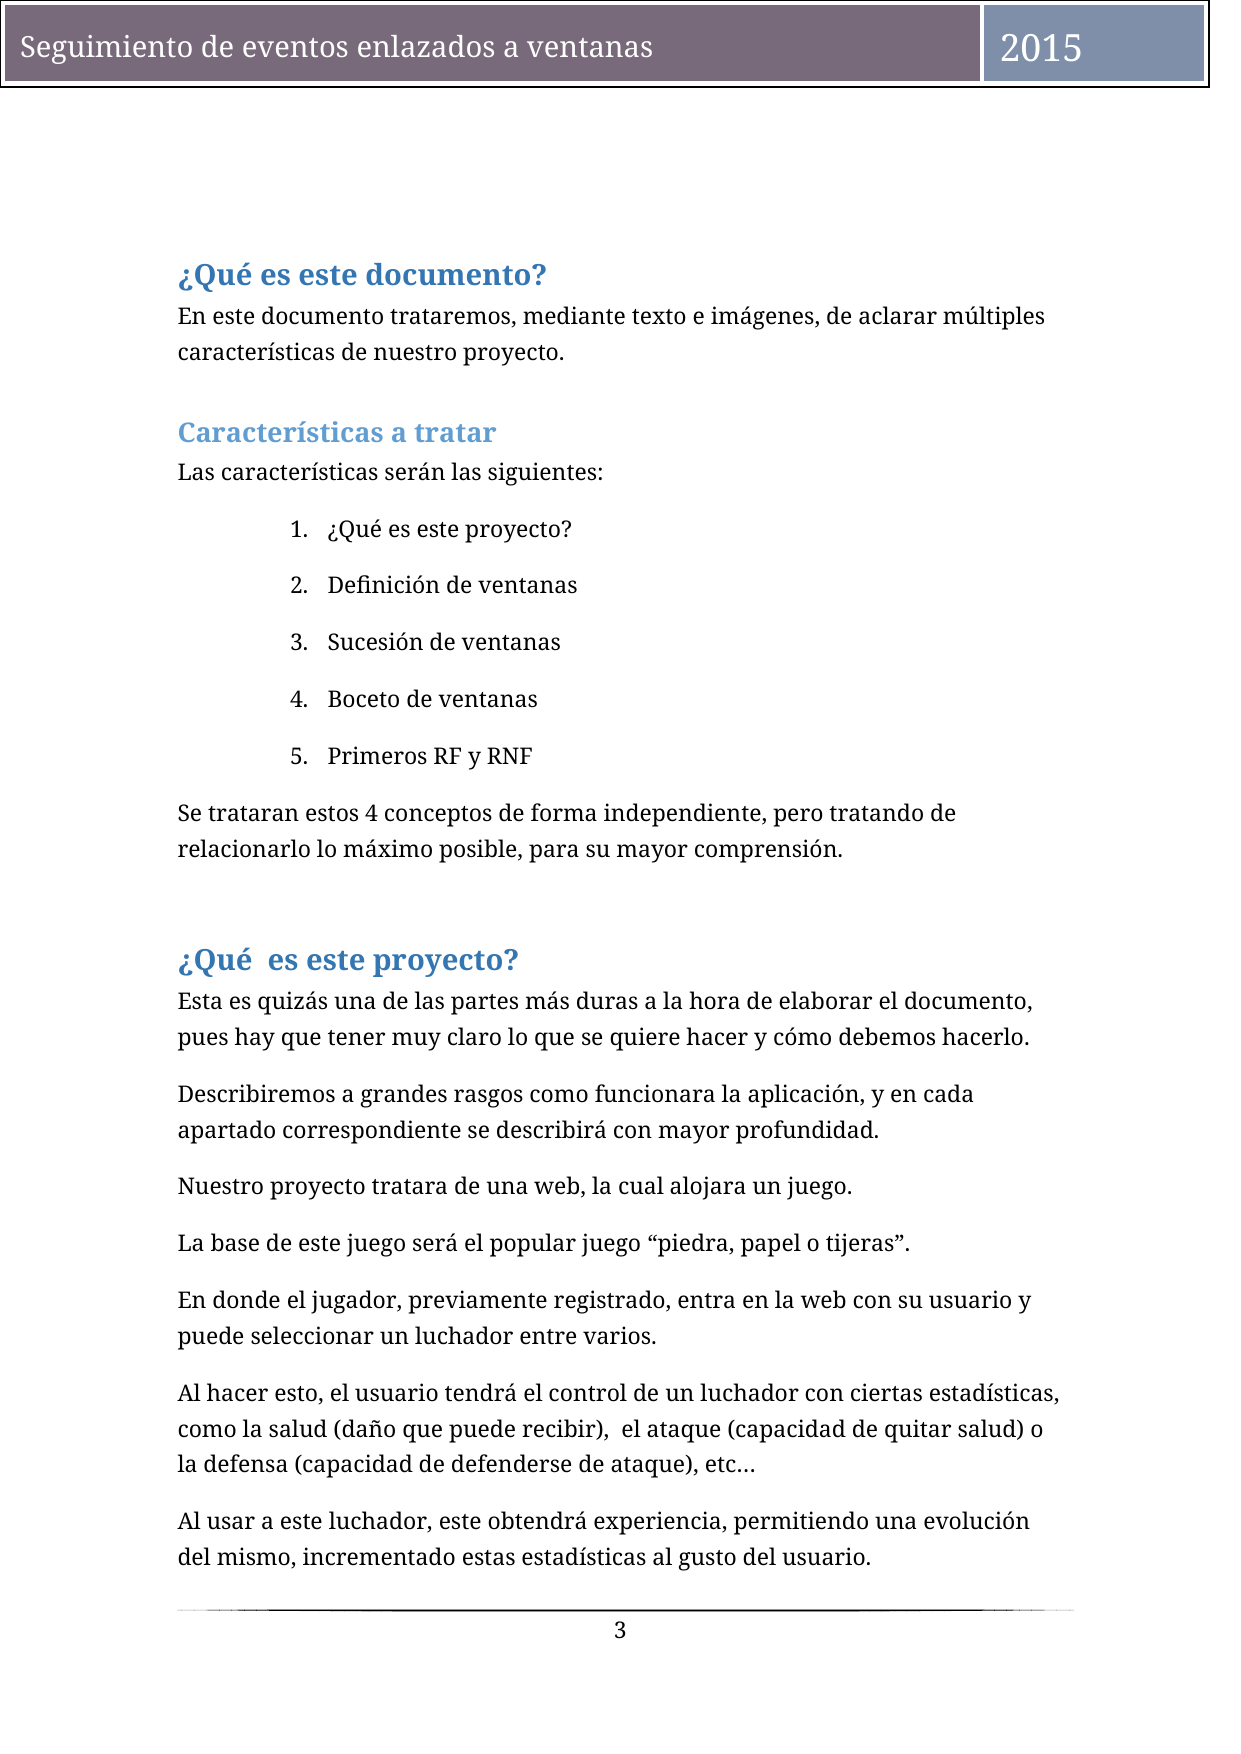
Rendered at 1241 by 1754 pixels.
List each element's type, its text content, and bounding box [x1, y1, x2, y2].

text Al hacer esto, el usuario tendrá el control de un luchador con ciertas estadísticas, como la salud (daño que puede recibir), el ataque (capacidad de quitar salud) o la defensa (capacidad de defenderse de ataque), etc… [177, 1377, 1063, 1480]
text Las características serán las siguientes: [177, 456, 1063, 487]
subtitle ¿Qué es este proyecto? [177, 939, 1063, 979]
list Definición de ventanas [290, 569, 1063, 601]
text Se trataran estos 4 conceptos de forma independiente, pero tratando de relacionarlo lo máximo posible, para su mayor comprensión. [177, 797, 1063, 864]
list ¿Qué es este proyecto? [290, 513, 1063, 544]
text En este documento trataremos, mediante texto e imágenes, de aclarar múltiples características de nuestro proyecto. [177, 300, 1063, 367]
subtitle Características a tratar [177, 413, 1063, 450]
text Esta es quizás una de las partes más duras a la hora de elaborar el documento, pues hay que tener muy claro lo que se quiere hacer y cómo debemos hacerlo. [177, 985, 1063, 1052]
list Sucesión de ventanas [290, 626, 1063, 657]
text La base de este juego será el popular juego “piedra, papel o tijeras”. [177, 1227, 1063, 1258]
text En donde el jugador, previamente registrado, entra en la web con su usuario y puede seleccionar un luchador entre varios. [177, 1284, 1063, 1351]
list Boceto de ventanas [290, 683, 1063, 714]
text Nuestro proyecto tratara de una web, la cual alojara un juego. [177, 1170, 1063, 1202]
subtitle ¿Qué es este documento? [177, 254, 1063, 294]
list Primeros RF y RNF [290, 740, 1063, 771]
text Describiremos a grandes rasgos como funcionara la aplicación, y en cada apartado correspondiente se describirá con mayor profundidad. [177, 1078, 1063, 1145]
text Al usar a este luchador, este obtendrá experiencia, permitiendo una evolución del mismo, incrementado estas estadísticas al gusto del usuario. [177, 1505, 1063, 1572]
